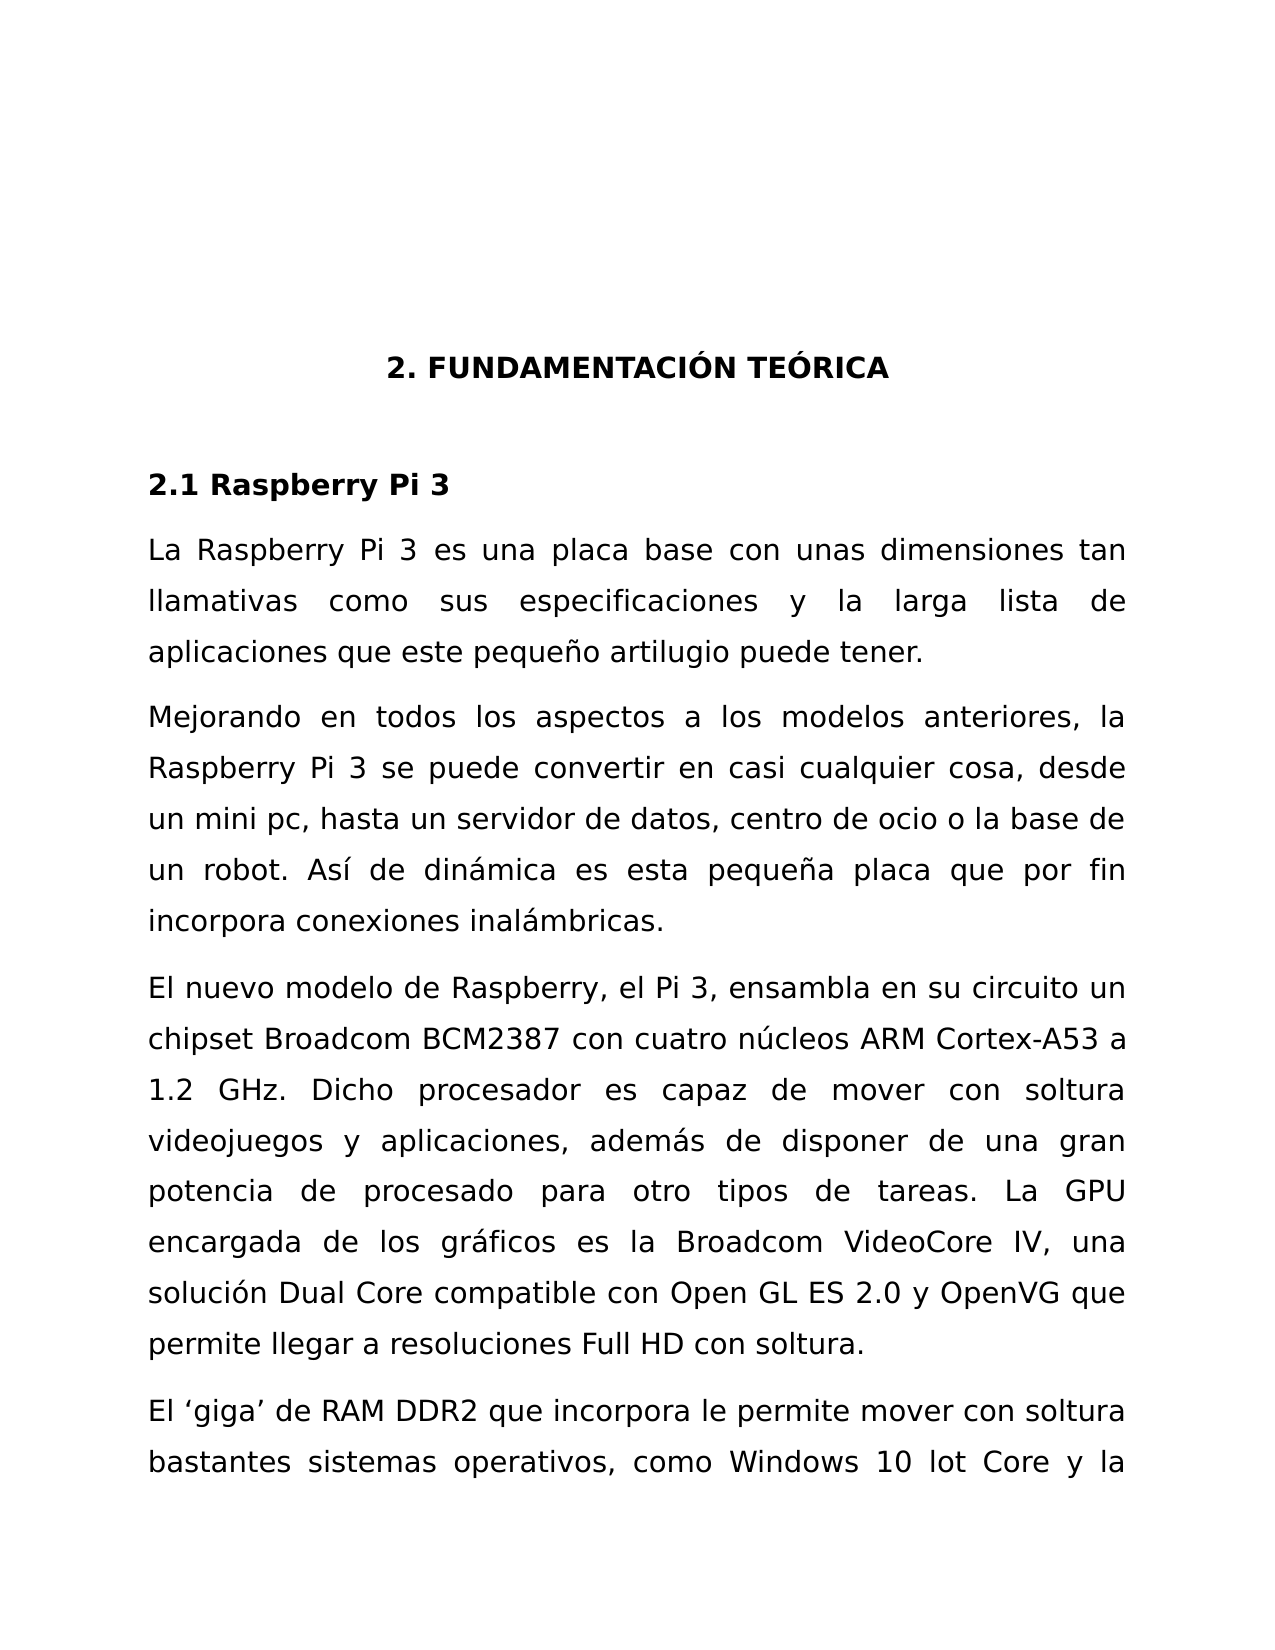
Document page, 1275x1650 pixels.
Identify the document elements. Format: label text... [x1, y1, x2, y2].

text El ‘giga’ de RAM DDR2 que incorpora le permite mover con soltura bastantes sistemas operativos, como Windows 10 lot Core y la [148, 1394, 1127, 1479]
text 2. FUNDAMENTACIÓN TEÓRICA [148, 351, 1127, 385]
text Mejorando en todos los aspectos a los modelos anteriores, la Raspberry Pi 3 se puede convertir en casi cualquier cosa, desde un mini pc, hasta un servidor de datos, centro de ocio o la base de un robot. Así de dinámica es esta pequeña placa que por fin incorpora conexiones inalámbricas. [148, 701, 1127, 938]
text 2.1 Raspberry Pi 3 [148, 468, 1127, 502]
text La Raspberry Pi 3 es una placa base con unas dimensiones tan llamativas como sus especificaciones y la larga lista de aplicaciones que este pequeño artilugio puede tener. [148, 533, 1127, 669]
text El nuevo modelo de Raspberry, el Pi 3, ensambla en su circuito un chipset Broadcom BCM2387 con cuatro núcleos ARM Cortex-A53 a 1.2 GHz. Dicho procesador es capaz de mover con soltura videojuegos y aplicaciones, además de disponer de una gran potencia de procesado para otro tipos de tareas. La GPU encargada de los gráficos es la Broadcom VideoCore IV, una solución Dual Core compatible con Open GL ES 2.0 y OpenVG que permite llegar a resoluciones Full HD con soltura. [148, 971, 1127, 1362]
